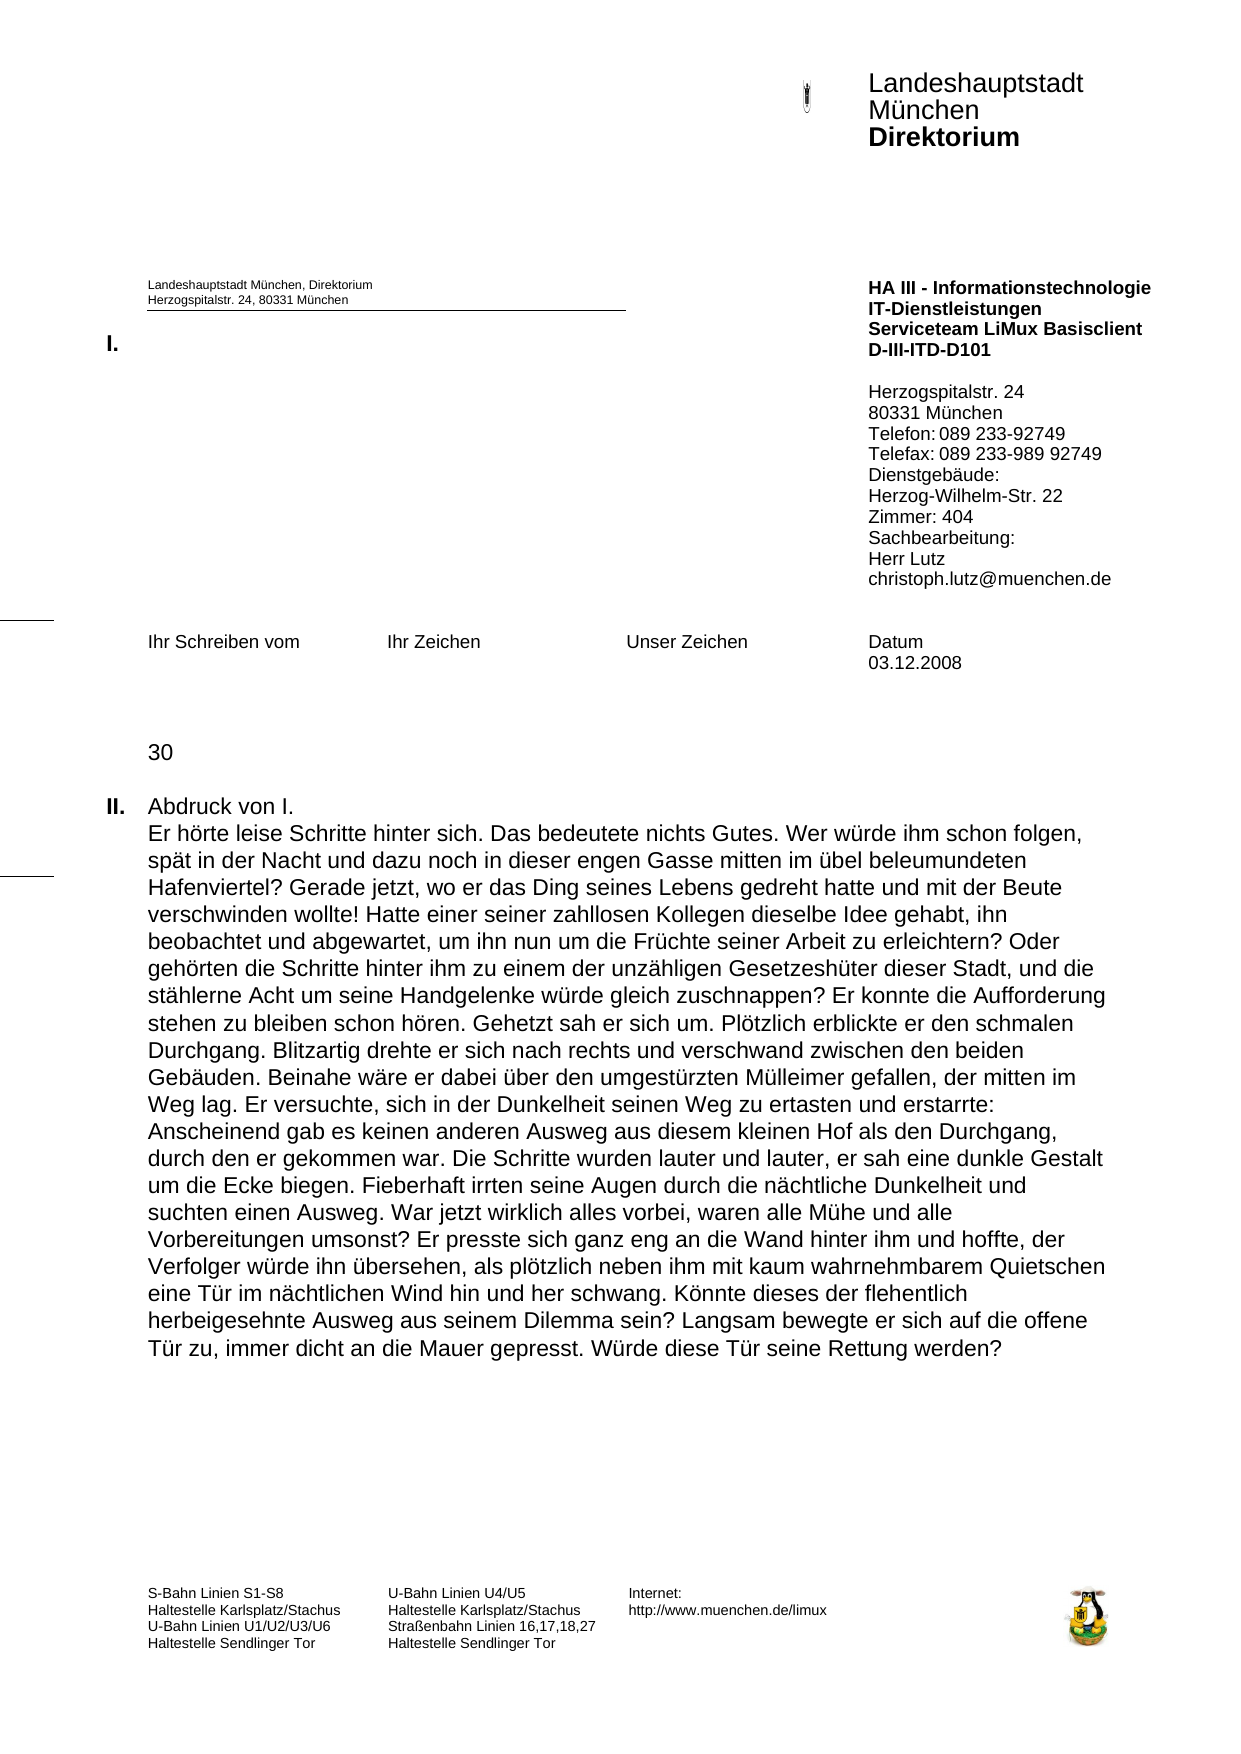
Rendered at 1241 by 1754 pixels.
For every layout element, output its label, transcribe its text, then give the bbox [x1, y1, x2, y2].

text I. [106, 331, 136, 356]
text Ihr Zeichen [387, 632, 593, 653]
text Herzogspitalstr. 24, 80331 München [148, 292, 626, 307]
text Datum [868, 632, 1108, 653]
text II. Abdruck von I. [106, 793, 1109, 820]
text München [868, 98, 1199, 125]
table_header S-Bahn Linien S1-S8 Haltestelle Karlsplatz/Stachus U-Bahn Linien U1/U2/U3/U6 Haltestelle Sendlinger Tor [148, 1551, 388, 1652]
text Direktorium [868, 125, 1199, 152]
text Landeshauptstadt [868, 71, 1199, 98]
table_header [869, 1551, 1110, 1652]
text 03.12.2008 [868, 653, 1108, 673]
text Landeshauptstadt München, Direktorium [148, 277, 626, 292]
picture [1063, 1585, 1109, 1647]
text D-III-ITD-D101 [868, 340, 1199, 361]
text 30 [148, 738, 1109, 766]
text Ihr Schreiben vom [148, 632, 354, 653]
text HA III - Informationstechnologie IT-Dienstleistungen Serviceteam LiMux Basisclient [868, 277, 1199, 340]
table_header U-Bahn Linien U4/U5 Haltestelle Karlsplatz/Stachus Straßenbahn Linien 16,17,18,27 Haltestelle Sendlinger Tor [388, 1551, 628, 1652]
text Unser Zeichen [626, 632, 833, 653]
text Er hörte leise Schritte hinter sich. Das bedeutete nichts Gutes. Wer würde ihm schon folgen, spät in der Nacht und dazu noch in dieser engen Gasse mitten im übel beleumundeten Hafenviertel? Gerade jetzt, wo er das Ding seines Lebens gedreht hatte und mit der Beute verschwinden wollte! Hatte einer seiner zahllosen Kollegen dieselbe Idee gehabt, ihn beobachtet und abgewartet, um ihn nun um die Früchte seiner Arbeit zu erleichtern? Oder gehörten die Schritte hinter ihm zu einem der unzähligen Gesetzeshüter dieser Stadt, und die stählerne Acht um seine Handgelenke würde gleich zuschnappen? Er konnte die Aufforderung stehen zu bleiben schon hören. Gehetzt sah er sich um. Plötzlich erblickte er den schmalen Durchgang. Blitzartig drehte er sich nach rechts und verschwand zwischen den beiden Gebäuden. Beinahe wäre er dabei über den umgestürzten Mülleimer gefallen, der mitten im Weg lag. Er versuchte, sich in der Dunkelheit seinen Weg zu ertasten und erstarrte: Anscheinend gab es keinen anderen Ausweg aus diesem kleinen Hof als den Durchgang, durch den er gekommen war. Die Schritte wurden lauter und lauter, er sah eine dunkle Gestalt um die Ecke biegen. Fieberhaft irrten seine Augen durch die nächtliche Dunkelheit und suchten einen Ausweg. War jetzt wirklich alles vorbei, waren alle Mühe und alle Vorbereitungen umsonst? Er presste sich ganz eng an die Wand hinter ihm und hoffte, der Verfolger würde ihn übersehen, als plötzlich neben ihm mit kaum wahrnehmbarem Quietschen eine Tür im nächtlichen Wind hin und her schwang. Könnte dieses der flehentlich herbeigesehnte Ausweg aus seinem Dilemma sein? Langsam bewegte er sich auf die offene Tür zu, immer dicht an die Mauer gepresst. Würde diese Tür seine Rettung werden? [148, 820, 1109, 1361]
table_header Internet: http://www.muenchen.de/limux [628, 1551, 869, 1652]
text Herzogspitalstr. 24 80331 München Telefon: 089 233-92749 Telefax: 089 233-989 92749 Dienstgebäude: Herzog-Wilhelm-Str. 22 Zimmer: 404 Sachbearbeitung: Herr Lutz christoph.lutz@muenchen.de [868, 382, 1199, 590]
picture [803, 80, 811, 113]
